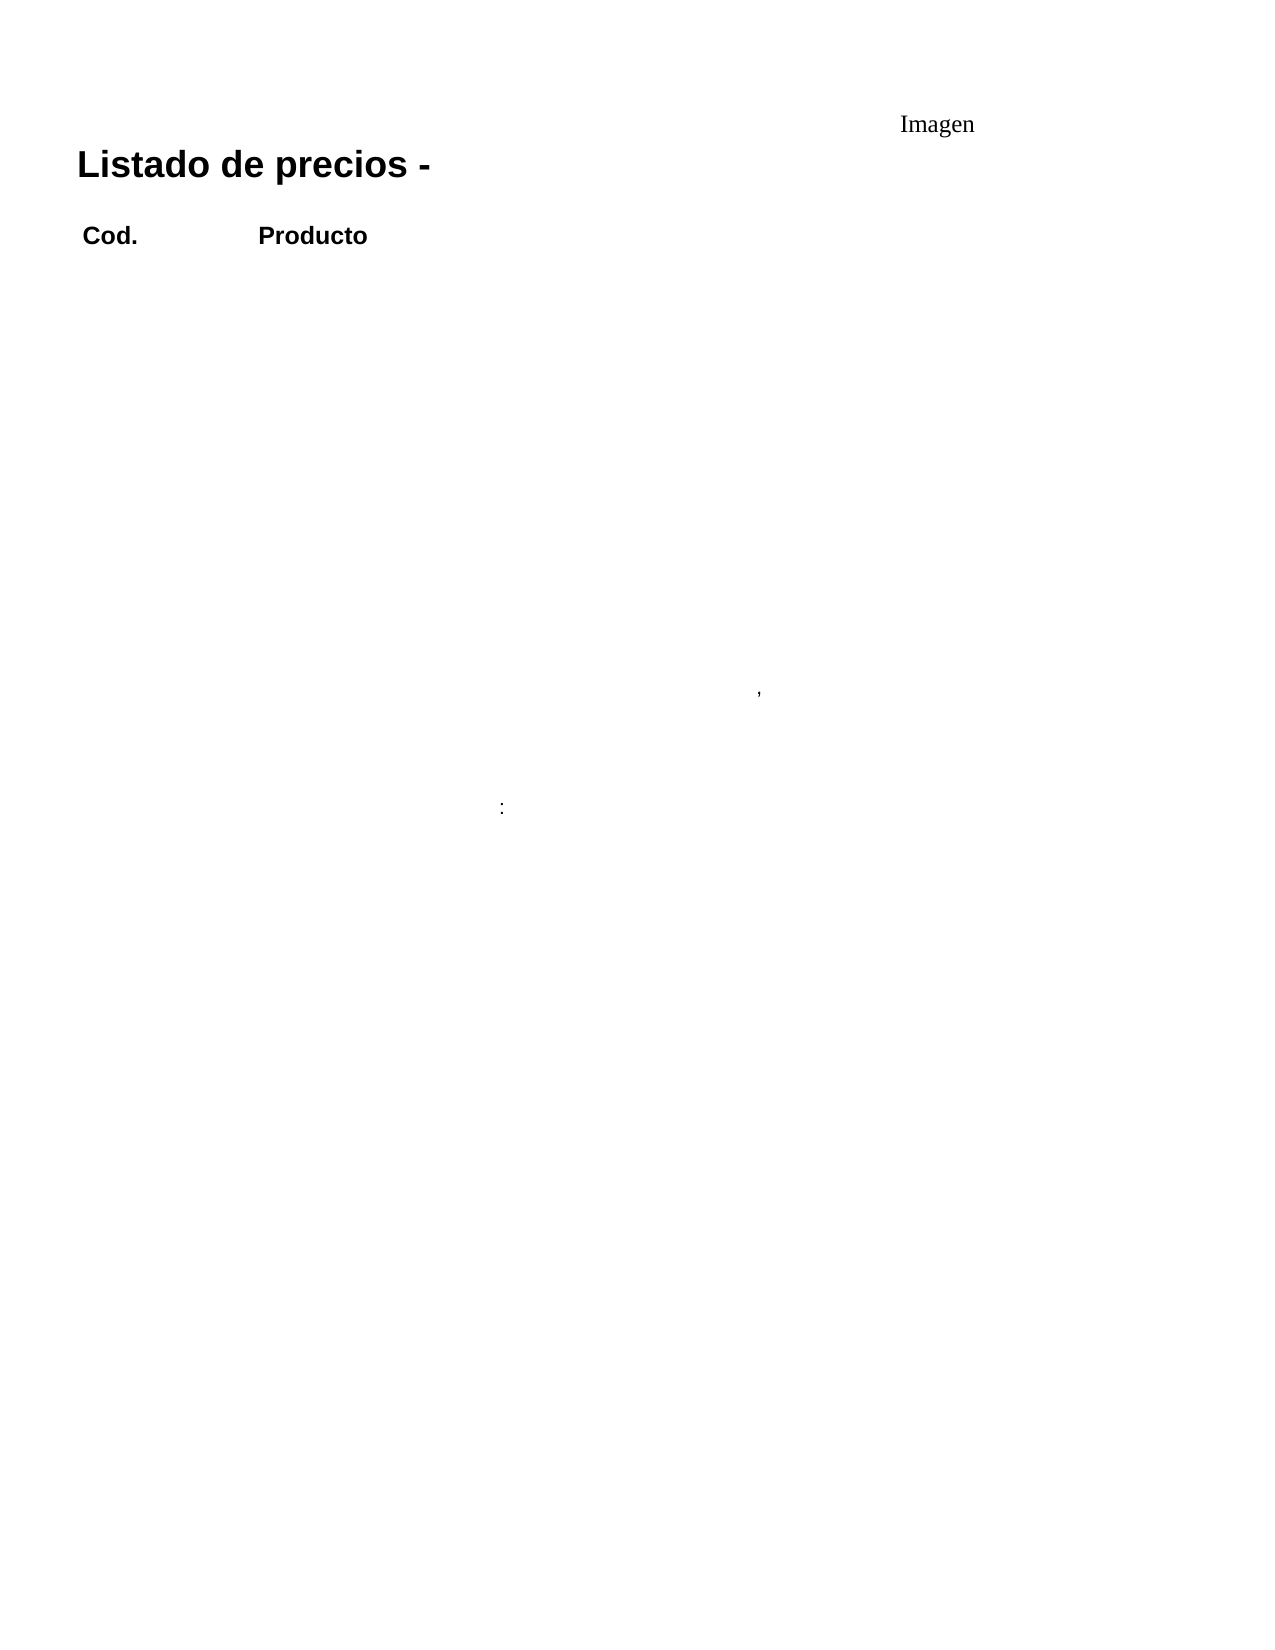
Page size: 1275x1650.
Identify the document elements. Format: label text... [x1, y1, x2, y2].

table_cell <product.name> <print_product_uom and '(' + product.uom_id.name + ')'> <if test="product_type == 'product.template'"> <if test="prod_display_type== 'prod_per_line'"> <for each="prod in product.product_variant_ids"> <', '.join([x.display_name for x in prod.attribute_value_ids])> </for> </if> <if test="prod_display_type== 'prod_list' and len(product.product_variant_ids) > 1"> <for each="prod in product.product_variant_ids"><' / '.join([x.name for x in prod.attribute_value_ids])>, </for> </if> <if test="prod_display_type== 'variants'"> <for each="line in product.attribute_line_ids"> <line.attribute_id.name>: <', '.join([x.name for x in line.value_ids])> </for> </if> </if> [252, 382, 789, 921]
table_header </for> [1146, 215, 1197, 299]
table_cell [1011, 921, 1146, 970]
table_cell [790, 299, 1011, 382]
table_header <pricelist.name> [1011, 215, 1146, 299]
table_cell [1146, 921, 1197, 970]
table_cell [790, 921, 1011, 970]
table_header Producto [252, 215, 789, 299]
table_header <for each="pricelist in pricelists"> [790, 215, 1011, 299]
table_cell <for each="product in products"> [77, 299, 252, 382]
table_cell [1011, 299, 1146, 382]
table_cell <formatLang(get_price(product, pricelist),monetary=True)> [1011, 382, 1146, 921]
table_cell <for each="pricelist in pricelists"> [790, 382, 1011, 921]
table_header Cod. [77, 215, 252, 299]
table_cell <product.default_code> [77, 382, 252, 921]
table_cell [252, 921, 789, 970]
table_cell [252, 299, 789, 382]
table_cell </for> [77, 921, 252, 970]
table_cell [1146, 299, 1197, 382]
table_cell </for> [1146, 382, 1197, 921]
